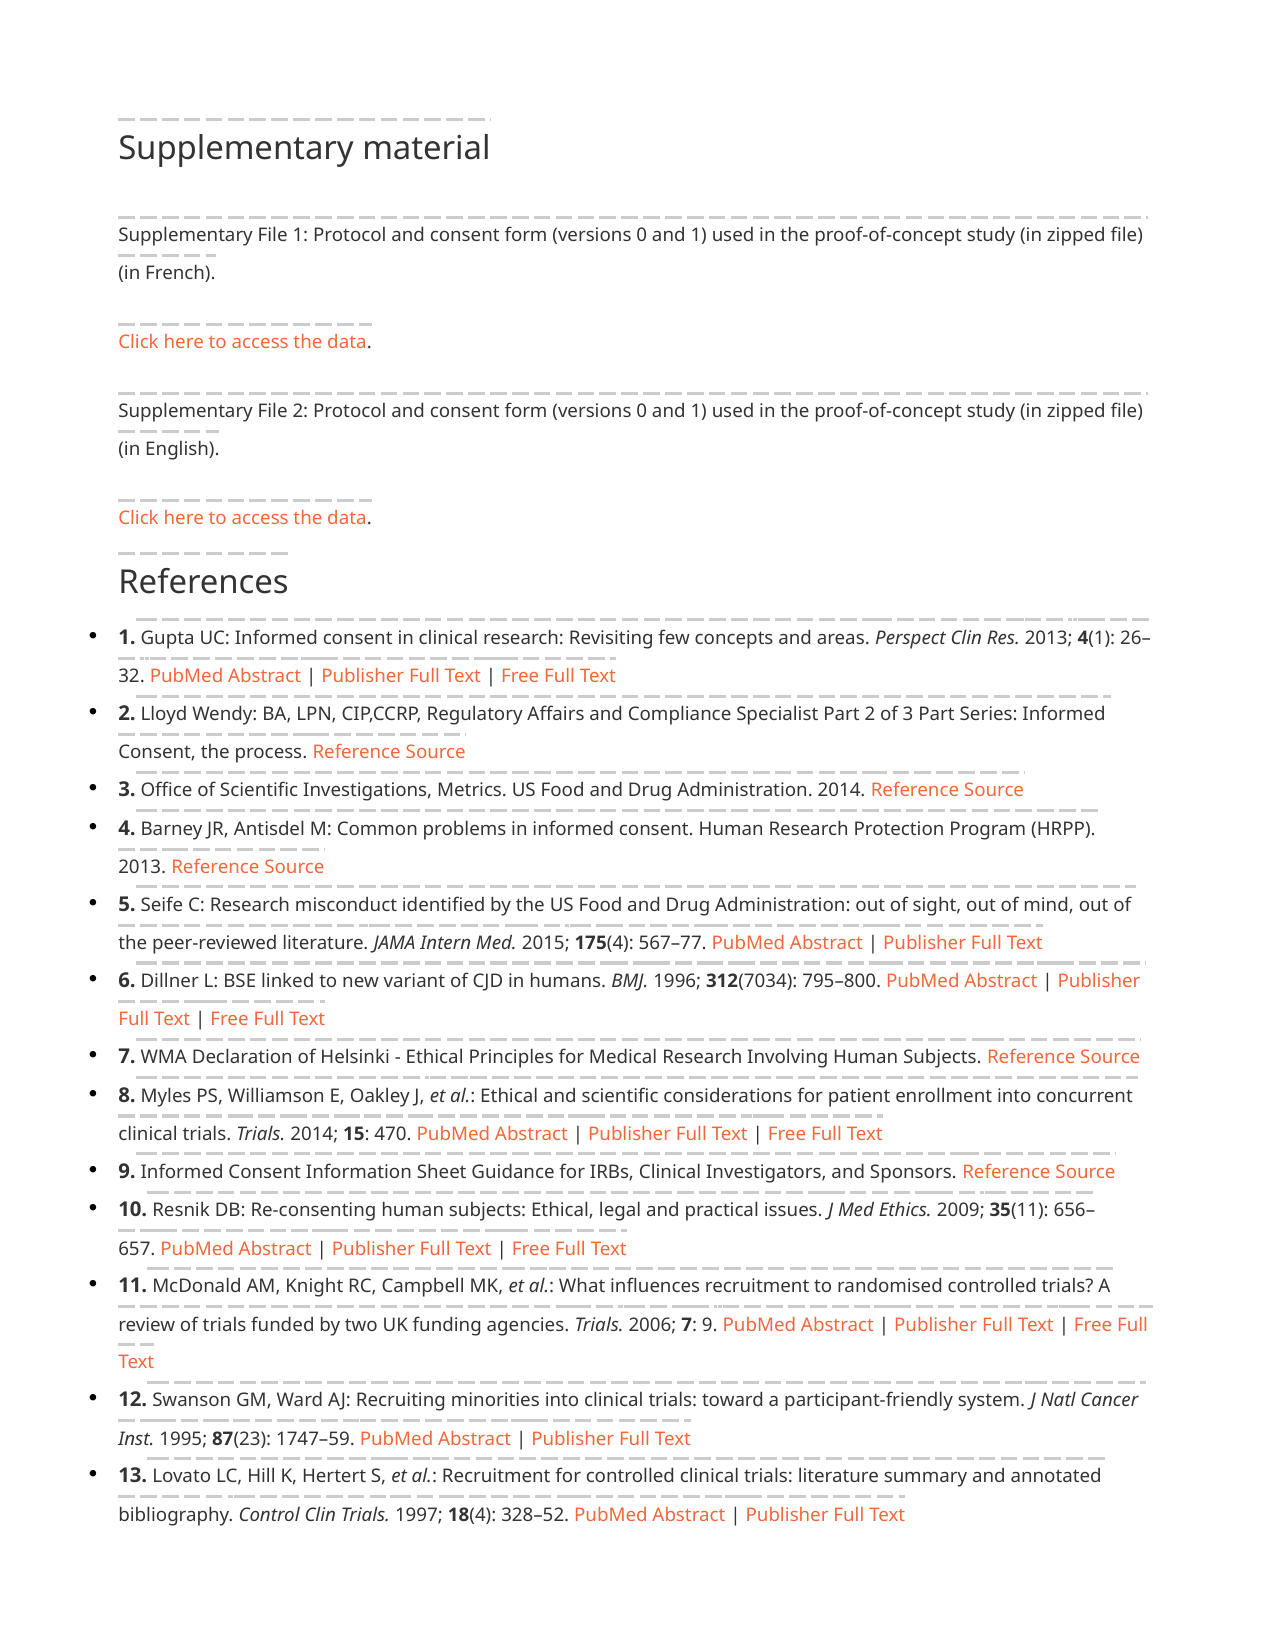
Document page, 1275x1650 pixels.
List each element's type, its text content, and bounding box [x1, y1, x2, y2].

list 8. Myles PS, Williamson E, Oakley J, et al.: Ethical and scientific considerations for patient enrollment into concurrent clinical trials. Trials. 2014; 15: 470. PubMed Abstract | Publisher Full Text | Free Full Text [118, 1076, 1157, 1146]
text Supplementary File 2: Protocol and consent form (versions 0 and 1) used in the proof-of-concept study (in zipped file) (in English). [118, 392, 1157, 461]
text Supplementary File 1: Protocol and consent form (versions 0 and 1) used in the proof-of-concept study (in zipped file) (in French). [118, 216, 1157, 285]
list 5. Seife C: Research misconduct identified by the US Food and Drug Administration: out of sight, out of mind, out of the peer-reviewed literature. JAMA Intern Med. 2015; 175(4): 567–77. PubMed Abstract | Publisher Full Text [118, 885, 1157, 955]
list 2. Lloyd Wendy: BA, LPN, CIP,CCRP, Regulatory Affairs and Compliance Specialist Part 2 of 3 Part Series: Informed Consent, the process. Reference Source [118, 694, 1157, 764]
subtitle References [118, 552, 1157, 603]
list 6. Dillner L: BSE linked to new variant of CJD in humans. BMJ. 1996; 312(7034): 795–800. PubMed Abstract | Publisher Full Text | Free Full Text [118, 961, 1157, 1031]
text Click here to access the data. [118, 498, 1157, 530]
subtitle Supplementary material [118, 118, 1157, 169]
list 11. McDonald AM, Knight RC, Campbell MK, et al.: What influences recruitment to randomised controlled trials? A review of trials funded by two UK funding agencies. Trials. 2006; 7: 9. PubMed Abstract | Publisher Full Text | Free Full Text [118, 1267, 1157, 1374]
list 1. Gupta UC: Informed consent in clinical research: Revisiting few concepts and areas. Perspect Clin Res. 2013; 4(1): 26–32. PubMed Abstract | Publisher Full Text | Free Full Text [118, 618, 1157, 688]
list 9. Informed Consent Information Sheet Guidance for IRBs, Clinical Investigators, and Sponsors. Reference Source [118, 1152, 1157, 1184]
list 10. Resnik DB: Re-consenting human subjects: Ethical, legal and practical issues. J Med Ethics. 2009; 35(11): 656–657. PubMed Abstract | Publisher Full Text | Free Full Text [118, 1191, 1157, 1260]
list 4. Barney JR, Antisdel M: Common problems in informed consent. Human Research Protection Program (HRPP). 2013. Reference Source [118, 809, 1157, 879]
list 12. Swanson GM, Ward AJ: Recruiting minorities into clinical trials: toward a participant-friendly system. J Natl Cancer Inst. 1995; 87(23): 1747–59. PubMed Abstract | Publisher Full Text [118, 1381, 1157, 1451]
list 3. Office of Scientific Investigations, Metrics. US Food and Drug Administration. 2014. Reference Source [118, 771, 1157, 803]
text Click here to access the data. [118, 323, 1157, 354]
list 13. Lovato LC, Hill K, Hertert S, et al.: Recruitment for controlled clinical trials: literature summary and annotated bibliography. Control Clin Trials. 1997; 18(4): 328–52. PubMed Abstract | Publisher Full Text [118, 1457, 1157, 1527]
list 7. WMA Declaration of Helsinki - Ethical Principles for Medical Research Involving Human Subjects. Reference Source [118, 1037, 1157, 1069]
